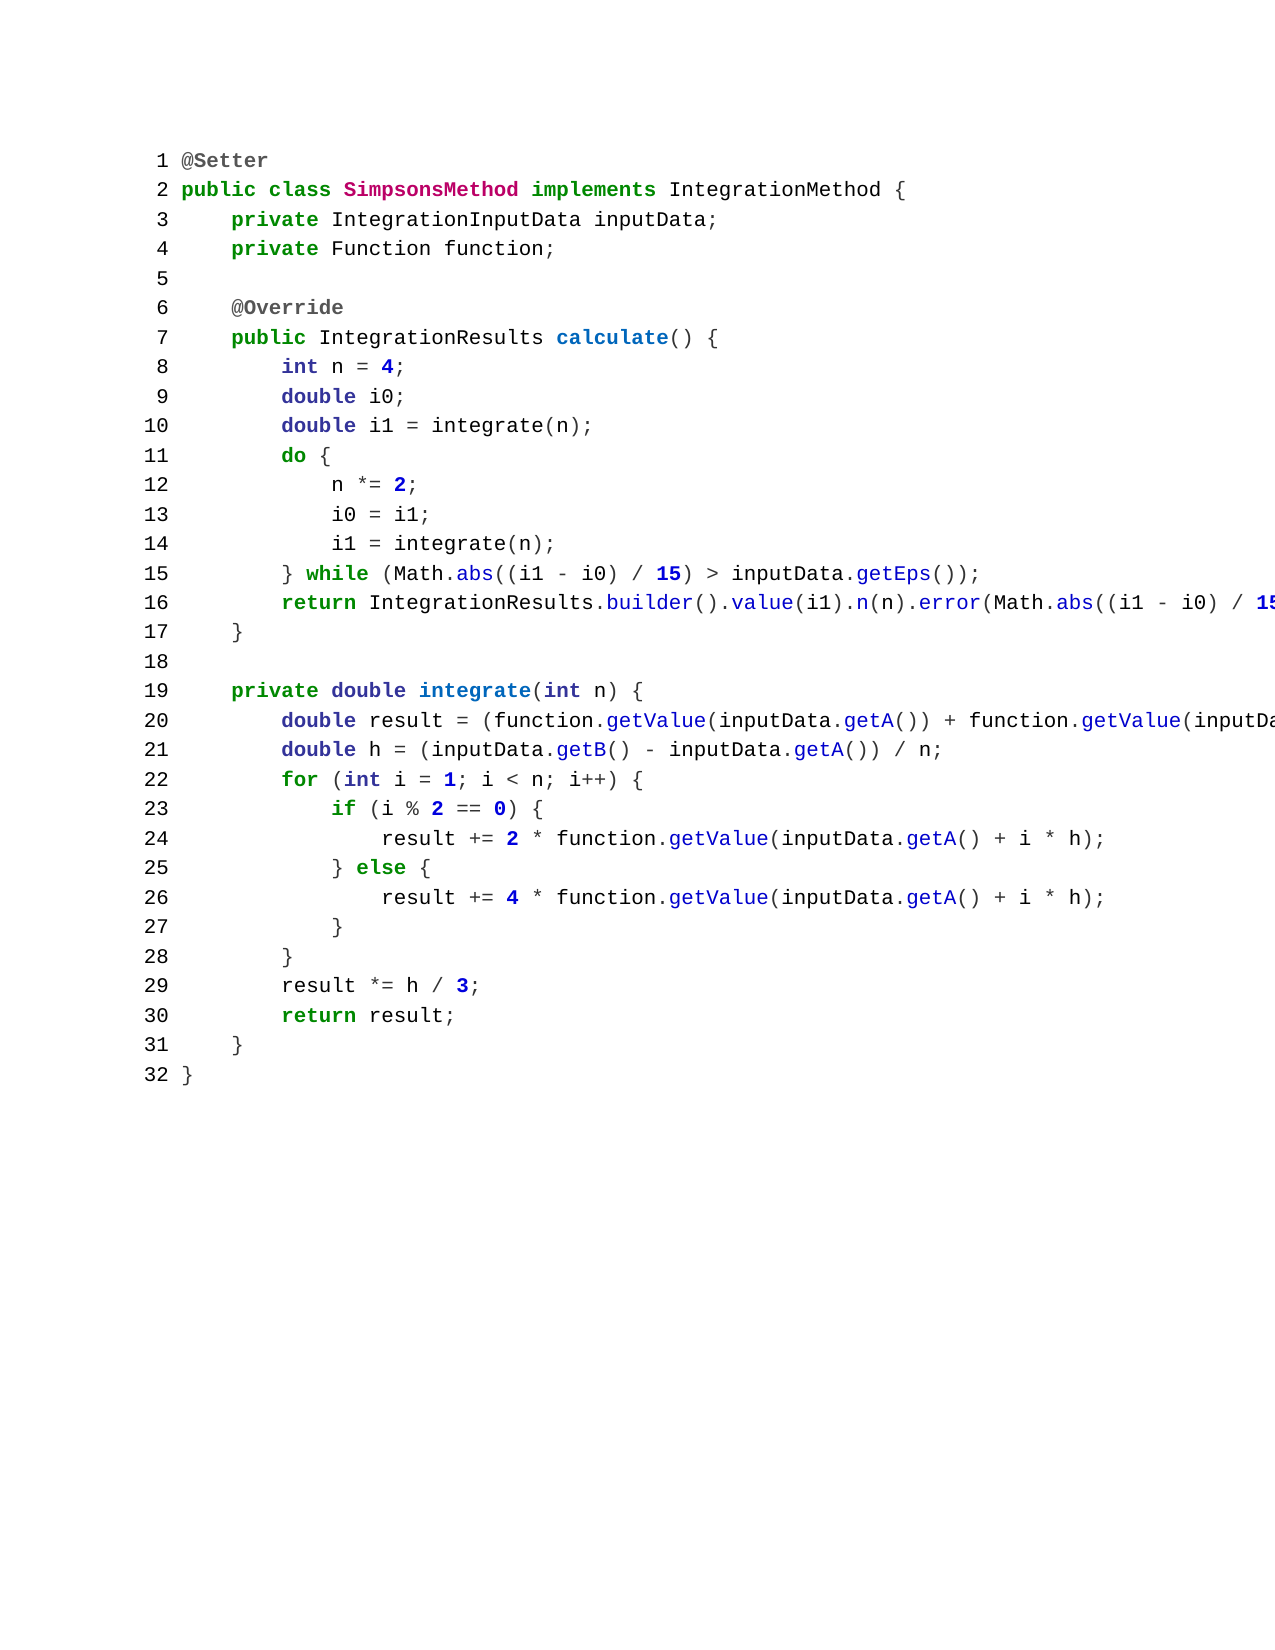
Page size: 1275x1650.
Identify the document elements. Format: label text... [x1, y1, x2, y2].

table_header 1 2 3 4 5 6 7 8 9 10 11 12 13 14 15 16 17 18 19 20 21 22 23 24 25 26 27 28 29 30 31 32 [141, 147, 178, 1126]
table_header @Setter public class SimpsonsMethod implements IntegrationMethod { private IntegrationInputData inputData; private Function function; @Override public IntegrationResults calculate() { int n = 4; double i0; double i1 = integrate(n); do { n *= 2; i0 = i1; i1 = integrate(n); } while (Math.abs((i1 - i0) / 15) > inputData.getEps()); return IntegrationResults.builder().value(i1).n(n).error(Math.abs((i1 - i0) / 15)).build(); } private double integrate(int n) { double result = (function.getValue(inputData.getA()) + function.getValue(inputData.getB())); double h = (inputData.getB() - inputData.getA()) / n; for (int i = 1; i < n; i++) { if (i % 2 == 0) { result += 2 * function.getValue(inputData.getA() + i * h); } else { result += 4 * function.getValue(inputData.getA() + i * h); } } result *= h / 3; return result; } } [178, 147, 1275, 1126]
